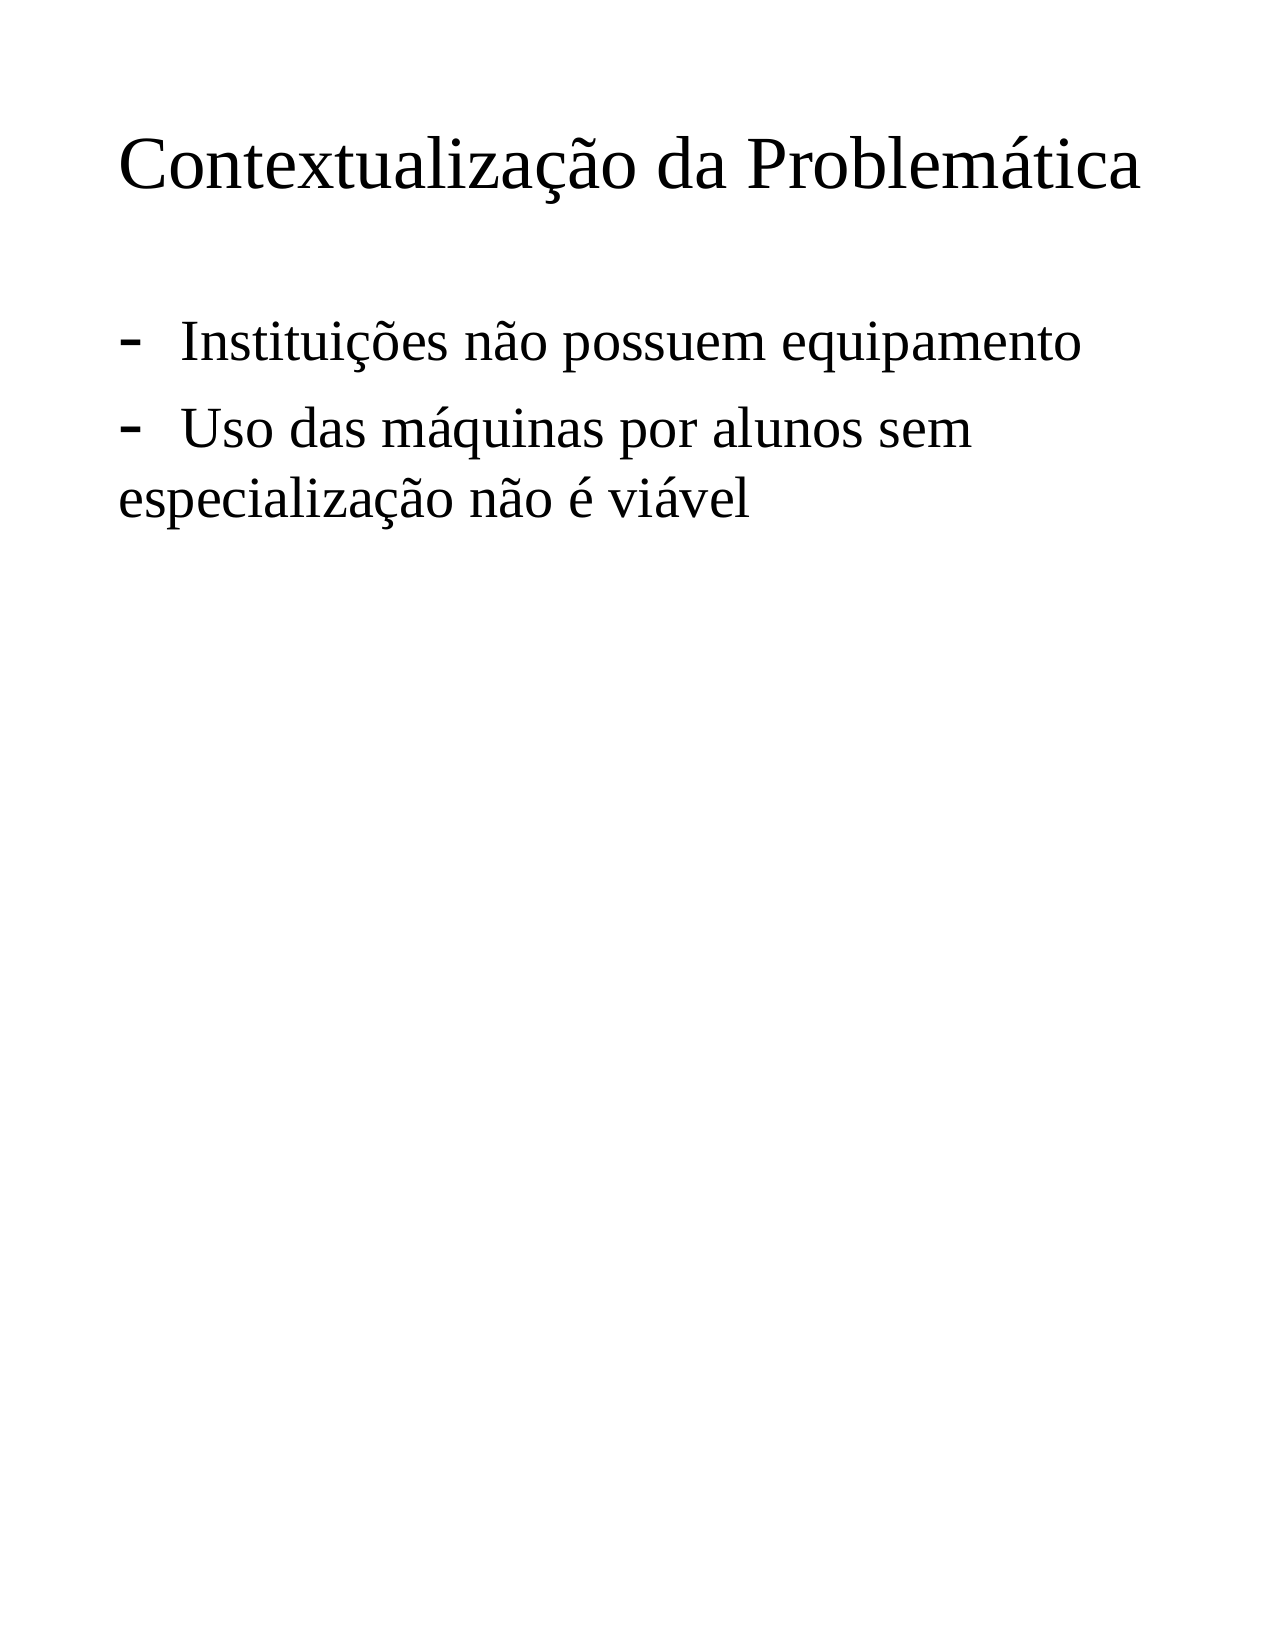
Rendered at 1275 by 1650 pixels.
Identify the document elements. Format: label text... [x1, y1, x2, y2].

text Contextualização da Problemática [118, 118, 1157, 204]
text - Instituições não possuem equipamento [118, 291, 1157, 377]
text - Uso das máquinas por alunos sem especialização não é viável [118, 377, 1157, 530]
